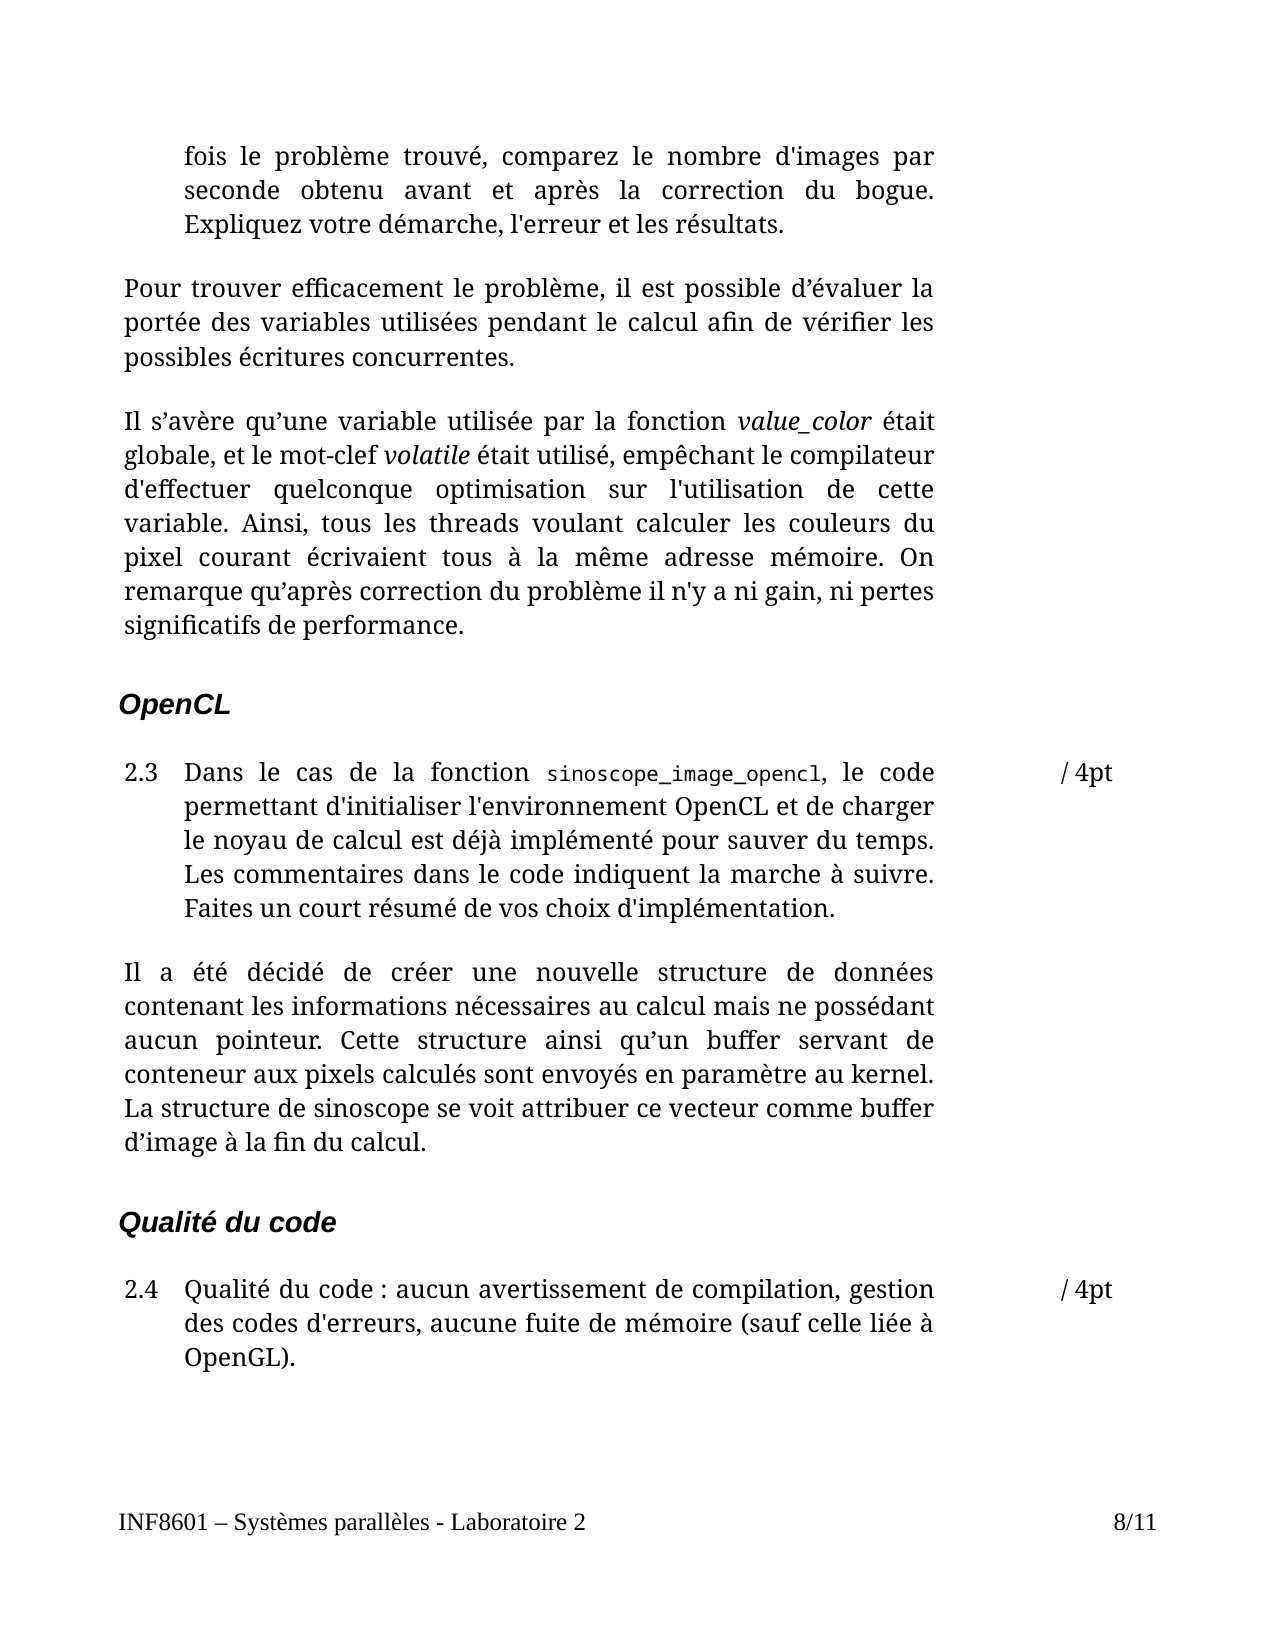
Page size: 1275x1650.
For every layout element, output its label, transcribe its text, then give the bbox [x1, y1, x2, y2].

table_header / 4pt [1049, 1251, 1157, 1394]
subtitle Qualité du code [118, 1204, 1157, 1238]
table_header [941, 1251, 1049, 1394]
table_header Dans le cas de la fonction sinoscope_image_opencl, le code permettant d'initialiser l'environnement OpenCL et de charger le noyau de calcul est déjà implémenté pour sauver du temps. Les commentaires dans le code indiquent la marche à suivre. Faites un court résumé de vos choix d'implémentation. Il a été décidé de créer une nouvelle structure de données contenant les informations nécessaires au calcul mais ne possédant aucun pointeur. Cette structure ainsi qu’un buffer servant de conteneur aux pixels calculés sont envoyés en paramètre au kernel. La structure de sinoscope se voit attribuer ce vecteur comme buffer d’image à la fin du calcul. [118, 734, 941, 1179]
table_cell [941, 118, 1049, 662]
table_header Qualité du code : aucun avertissement de compilation, gestion des codes d'erreurs, aucune fuite de mémoire (sauf celle liée à OpenGL). [118, 1251, 941, 1394]
table_header / 4pt [1049, 734, 1157, 1179]
table_cell [1049, 118, 1157, 662]
table_header [941, 734, 1049, 1179]
subtitle OpenCL [118, 687, 1157, 721]
table_cell fois le problème trouvé, comparez le nombre d'images par seconde obtenu avant et après la correction du bogue. Expliquez votre démarche, l'erreur et les résultats. Pour trouver efficacement le problème, il est possible d’évaluer la portée des variables utilisées pendant le calcul afin de vérifier les possibles écritures concurrentes. Il s’avère qu’une variable utilisée par la fonction value_color était globale, et le mot-clef volatile était utilisé, empêchant le compilateur d'effectuer quelconque optimisation sur l'utilisation de cette variable. Ainsi, tous les threads voulant calculer les couleurs du pixel courant écrivaient tous à la même adresse mémoire. On remarque qu’après correction du problème il n'y a ni gain, ni pertes significatifs de performance. [118, 118, 941, 662]
